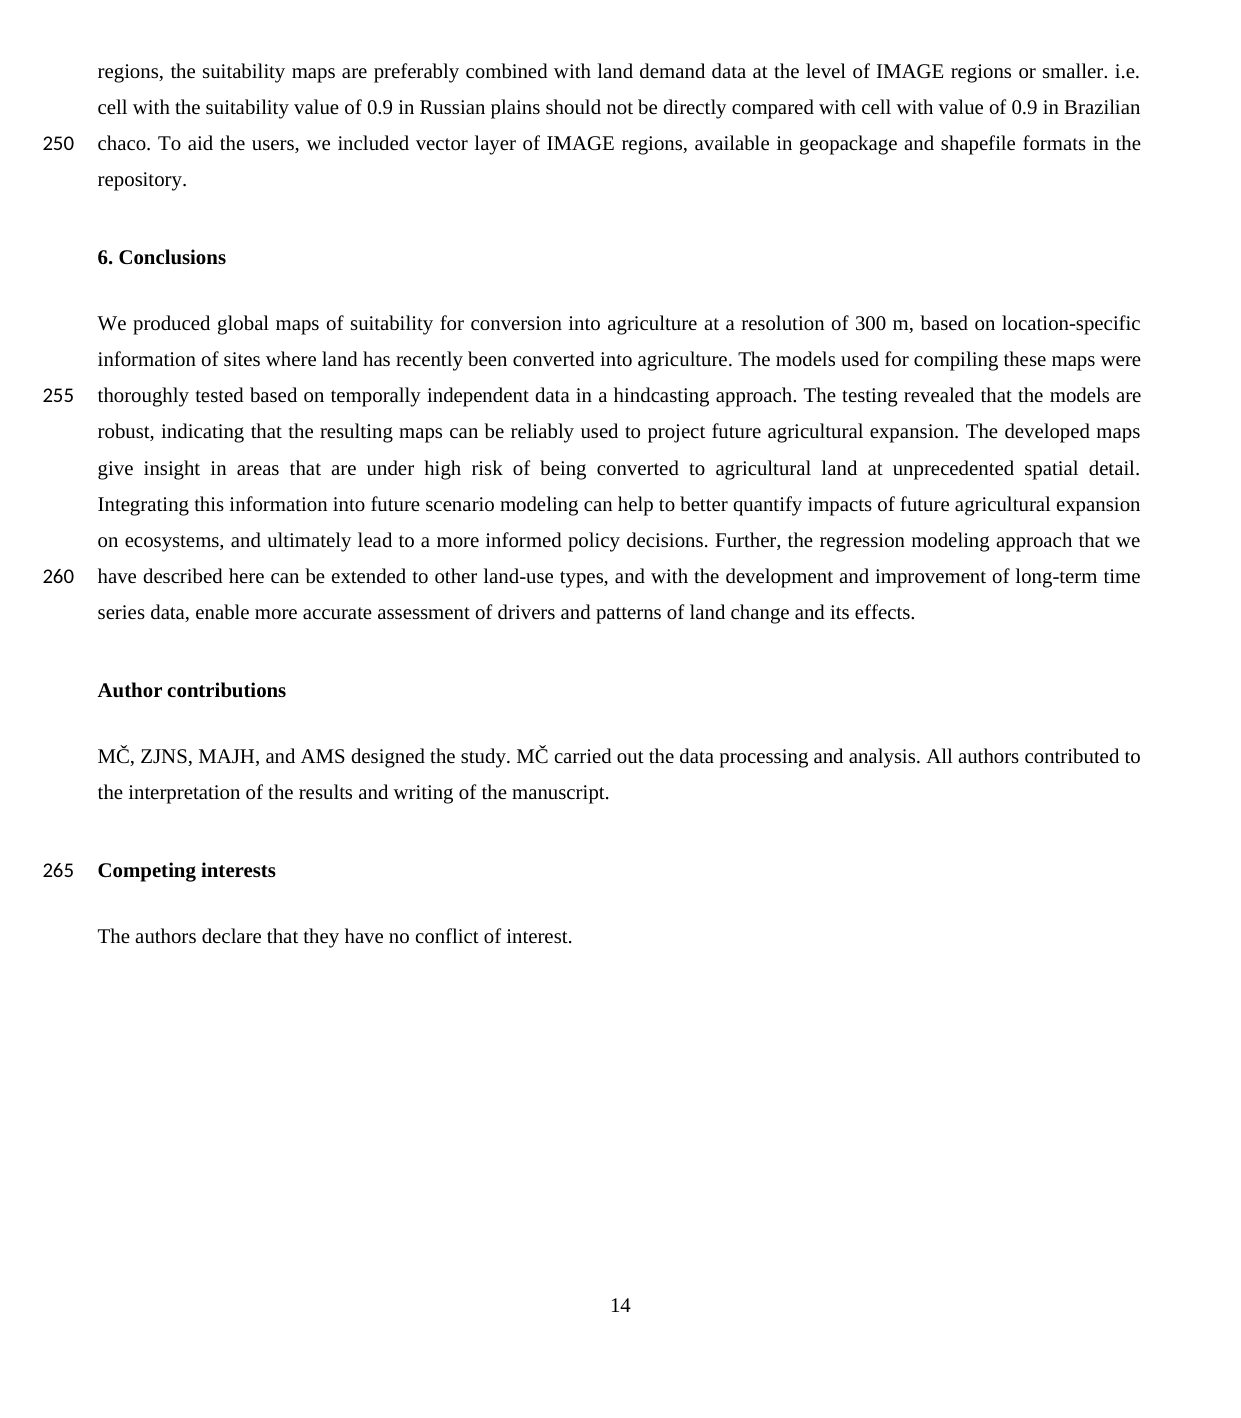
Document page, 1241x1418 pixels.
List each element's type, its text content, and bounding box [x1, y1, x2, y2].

subtitle Competing interests [97, 858, 1143, 882]
text The authors declare that they have no conflict of interest. [97, 924, 1143, 948]
text regions, the suitability maps are preferably combined with land demand data at the level of IMAGE regions or smaller. i.e. cell with the suitability value of 0.9 in Russian plains should not be directly compared with cell with value of 0.9 in Brazilian chaco. To aid the users, we included vector layer of IMAGE regions, available in geopackage and shapefile formats in the repository. [97, 59, 1143, 191]
text MČ, ZJNS, MAJH, and AMS designed the study. MČ carried out the data processing and analysis. All authors contributed to the interpretation of the results and writing of the manuscript. [97, 744, 1143, 804]
subtitle Author contributions [97, 678, 1143, 702]
subtitle 6. Conclusions [97, 245, 1143, 269]
text We produced global maps of suitability for conversion into agriculture at a resolution of 300 m, based on location-specific information of sites where land has recently been converted into agriculture. The models used for compiling these maps were thoroughly tested based on temporally independent data in a hindcasting approach. The testing revealed that the models are robust, indicating that the resulting maps can be reliably used to project future agricultural expansion. The developed maps give insight in areas that are under high risk of being converted to agricultural land at unprecedented spatial detail. Integrating this information into future scenario modeling can help to better quantify impacts of future agricultural expansion on ecosystems, and ultimately lead to a more informed policy decisions. Further, the regression modeling approach that we have described here can be extended to other land-use types, and with the development and improvement of long-term time series data, enable more accurate assessment of drivers and patterns of land change and its effects. [97, 311, 1143, 624]
